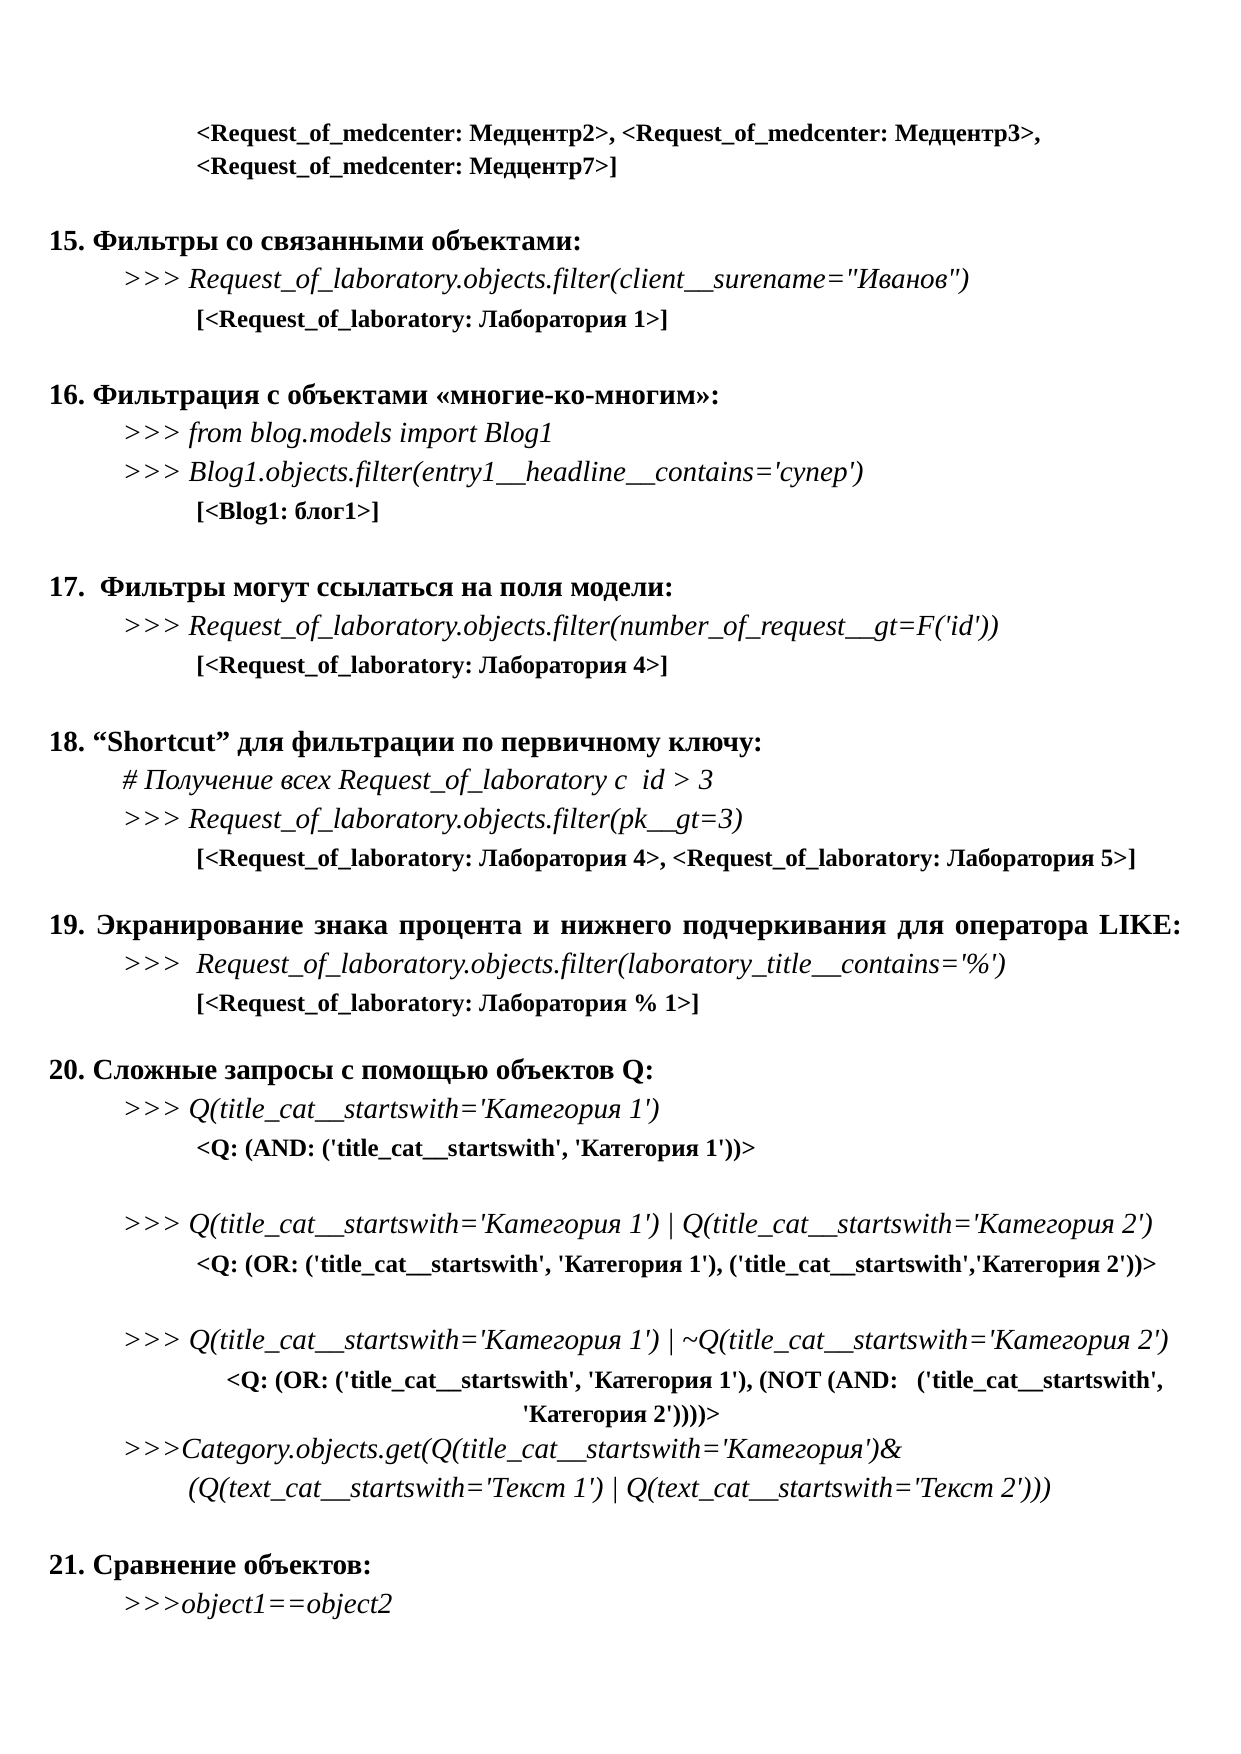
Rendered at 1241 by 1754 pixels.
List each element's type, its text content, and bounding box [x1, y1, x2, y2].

text <Q: (OR: ('title_cat__startswith', 'Категория 1'), ('title_cat__startswith','Категория 2'))> [48, 1245, 1194, 1279]
text 18. “Shortcut” для фильтрации по первичному ключу: [48, 724, 1194, 757]
text >>> Q(title_cat__startswith='Категория 1') | ~Q(title_cat__startswith='Категория 2') [48, 1322, 1194, 1356]
text [<Request_of_laboratory: Лаборатория 4>] [48, 647, 1194, 680]
text >>> from blog.models import Blog1 [48, 415, 1194, 449]
text >>> Request_of_laboratory.objects.filter(pk__gt=3) [<Request_of_laboratory: Лаборатория 4>, <Request_of_laboratory: Лаборатория 5>] [48, 801, 1194, 873]
text 19. Экранирование знака процента и нижнего подчеркивания для оператора LIKE: >>> Request_of_laboratory.objects.filter(laboratory_title__contains='%') [<Request_of_laboratory: Лаборатория % 1>] [48, 907, 1194, 1018]
text <Request_of_medcenter: Медцентр2>, <Request_of_medcenter: Медцентр3>, <Request_of_medcenter: Медцентр7>] [48, 118, 1194, 180]
text <Q: (OR: ('title_cat__startswith', 'Категория 1'), (NOT (AND: ('title_cat__startswith', 'Категория 2'))))> [48, 1361, 1194, 1427]
text 16. Фильтрация с объектами «многие-ко-многим»: [48, 377, 1194, 410]
text >>>Category.objects.get(Q(title_cat__startswith='Категория')& [48, 1432, 1194, 1465]
text 21. Сравнение объектов: [48, 1547, 1194, 1581]
text >>> Q(title_cat__startswith='Категория 1') [48, 1091, 1194, 1124]
text 15. Фильтры со связанными объектами: [48, 223, 1194, 256]
text 20. Сложные запросы с помощью объектов Q: [48, 1052, 1194, 1086]
text >>> Request_of_laboratory.objects.filter(client__surename="Иванов") [48, 261, 1194, 295]
text [<Blog1: блог1>] [48, 492, 1194, 526]
text >>> Blog1.objects.filter(entry1__headline__contains='супер') [48, 454, 1194, 487]
text (Q(text_cat__startswith='Текст 1') | Q(text_cat__startswith='Текст 2'))) [48, 1470, 1194, 1504]
text # Получение всех Request_of_laboratory с id > 3 [48, 762, 1194, 796]
text >>> Request_of_laboratory.objects.filter(number_of_request__gt=F('id')) [48, 608, 1194, 642]
text <Q: (AND: ('title_cat__startswith', 'Категория 1'))> [48, 1129, 1194, 1163]
text 17. Фильтры могут ссылаться на поля модели: [48, 569, 1194, 603]
text >>> Q(title_cat__startswith='Категория 1') | Q(title_cat__startswith='Категория 2') [48, 1207, 1194, 1240]
text >>>object1==object2 [48, 1586, 1194, 1619]
text [<Request_of_laboratory: Лаборатория 1>] [48, 300, 1194, 333]
